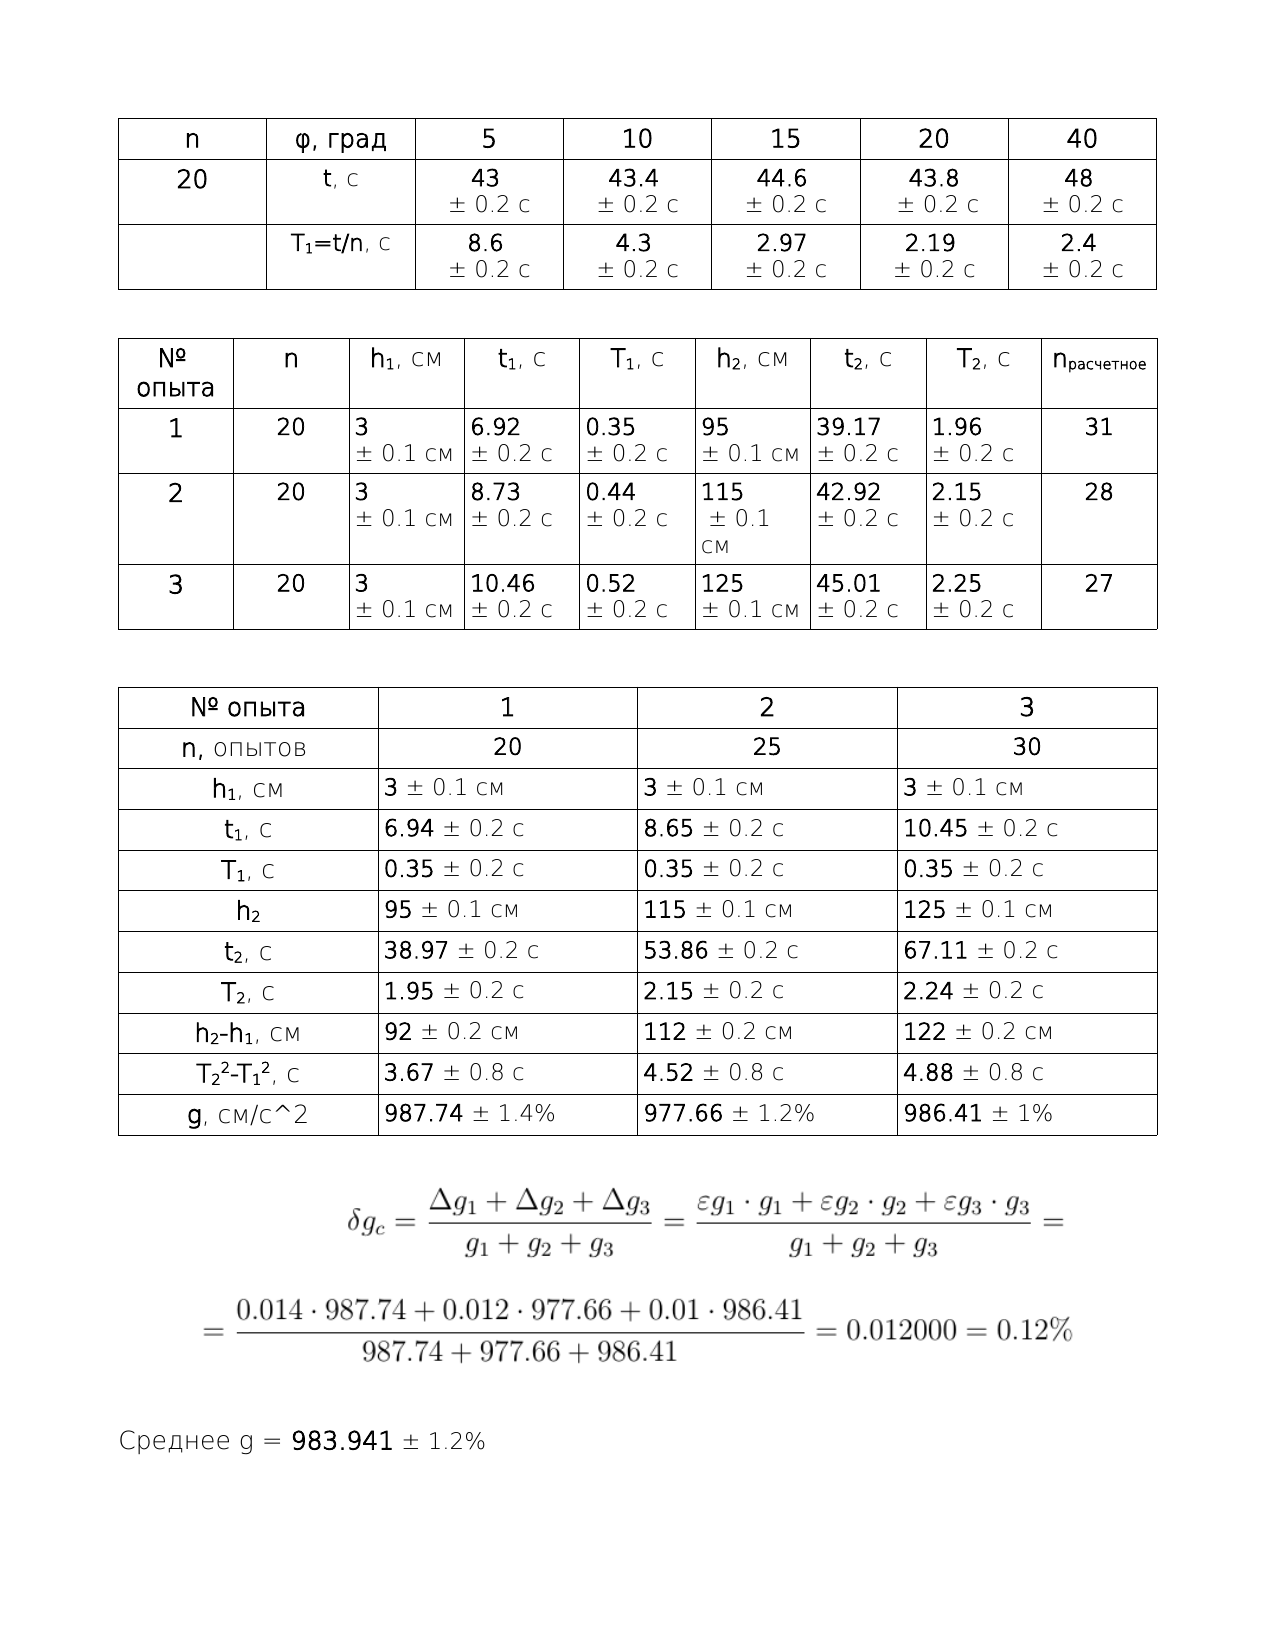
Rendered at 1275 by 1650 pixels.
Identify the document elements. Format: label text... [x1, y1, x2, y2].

table_cell t2, с [119, 932, 378, 972]
table_cell 10.45 ± 0.2 с [898, 810, 1157, 849]
table_cell 31 [1042, 409, 1157, 473]
table_cell 3 ± 0.1 см [350, 565, 464, 629]
table_cell 92 ± 0.2 см [379, 1014, 637, 1053]
table_cell 3 ± 0.1 см [350, 474, 464, 564]
table_cell 95 ± 0.1 см [696, 409, 810, 473]
picture [173, 1163, 1102, 1380]
table_cell 95 ± 0.1 см [379, 891, 637, 931]
table_cell [119, 225, 266, 289]
table_cell 0.35 ± 0.2 с [580, 409, 695, 473]
table_cell 125 ± 0.1 см [898, 891, 1157, 931]
table_cell 53.86 ± 0.2 с [638, 932, 897, 972]
table_cell 20 [234, 409, 349, 473]
table_cell 42.92 ± 0.2 с [811, 474, 926, 564]
text Среднее g = 983.941 ± 1.2% [118, 1426, 1157, 1455]
table_cell 20 [379, 729, 637, 768]
table_header n [119, 119, 266, 159]
table_cell 20 [234, 474, 349, 564]
table_cell 1.95 ± 0.2 с [379, 973, 637, 1012]
table_cell 43.8 ± 0.2 с [861, 160, 1008, 224]
table_cell 20 [234, 565, 349, 629]
table_header № опыта [119, 339, 233, 408]
table_header t2, с [811, 339, 926, 408]
table_cell 6.94 ± 0.2 с [379, 810, 637, 849]
table_header nрасчетное [1042, 339, 1157, 408]
table_header № опыта [119, 688, 378, 727]
table_cell 0.52 ± 0.2 с [580, 565, 695, 629]
table_cell 2.19 ± 0.2 с [861, 225, 1008, 289]
table_cell 8.73 ± 0.2 с [465, 474, 579, 564]
table_cell 45.01 ± 0.2 с [811, 565, 926, 629]
table_cell 27 [1042, 565, 1157, 629]
table_header T2, с [927, 339, 1041, 408]
table_cell 67.11 ± 0.2 с [898, 932, 1157, 972]
table_cell h1, см [119, 769, 378, 809]
table_header 10 [564, 119, 711, 159]
table_cell t, с [267, 160, 415, 224]
table_cell 2 [119, 474, 233, 564]
table_header n [234, 339, 349, 408]
table_cell 38.97 ± 0.2 с [379, 932, 637, 972]
table_header h1, см [350, 339, 464, 408]
table_cell 6.92 ± 0.2 с [465, 409, 579, 473]
table_cell 20 [119, 160, 266, 224]
table_header 3 [898, 688, 1157, 727]
table_cell 987.74 ± 1.4% [379, 1095, 637, 1135]
table_cell 4.3 ± 0.2 с [564, 225, 711, 289]
table_header 5 [416, 119, 563, 159]
table_cell 39.17 ± 0.2 с [811, 409, 926, 473]
table_cell 2.4 ± 0.2 с [1009, 225, 1156, 289]
table_cell 3 [119, 565, 233, 629]
table_header t1, с [465, 339, 579, 408]
table_cell 30 [898, 729, 1157, 768]
table_header 15 [712, 119, 860, 159]
table_cell 3 ± 0.1 см [638, 769, 897, 809]
table_cell 8.65 ± 0.2 с [638, 810, 897, 849]
table_header 2 [638, 688, 897, 727]
table_header T1, с [580, 339, 695, 408]
table_cell 112 ± 0.2 см [638, 1014, 897, 1053]
table_cell 0.44 ± 0.2 с [580, 474, 695, 564]
table_cell 2.15 ± 0.2 с [638, 973, 897, 1012]
table_cell 4.88 ± 0.8 с [898, 1054, 1157, 1094]
table_cell h2 [119, 891, 378, 931]
table_cell 986.41 ± 1% [898, 1095, 1157, 1135]
table_cell h2-h1, см [119, 1014, 378, 1053]
table_cell 3 ± 0.1 см [350, 409, 464, 473]
table_cell 1 [119, 409, 233, 473]
table_cell 122 ± 0.2 см [898, 1014, 1157, 1053]
table_cell 3 ± 0.1 см [898, 769, 1157, 809]
table_cell 115 ± 0.1 см [638, 891, 897, 931]
table_cell g, см/с^2 [119, 1095, 378, 1135]
table_cell 115 ± 0.1 см [696, 474, 810, 564]
table_cell 10.46 ± 0.2 с [465, 565, 579, 629]
table_cell 28 [1042, 474, 1157, 564]
table_cell T22-T12, с [119, 1054, 378, 1094]
table_cell 43 ± 0.2 с [416, 160, 563, 224]
table_cell 2.24 ± 0.2 с [898, 973, 1157, 1012]
table_cell 0.35 ± 0.2 с [379, 851, 637, 890]
table_cell 0.35 ± 0.2 с [898, 851, 1157, 890]
table_cell 2.25 ± 0.2 с [927, 565, 1041, 629]
table_cell 977.66 ± 1.2% [638, 1095, 897, 1135]
table_cell 25 [638, 729, 897, 768]
table_cell 1.96 ± 0.2 с [927, 409, 1041, 473]
table_cell T2, с [119, 973, 378, 1012]
table_cell t1, с [119, 810, 378, 849]
table_cell 0.35 ± 0.2 с [638, 851, 897, 890]
table_header 40 [1009, 119, 1156, 159]
table_cell 43.4 ± 0.2 с [564, 160, 711, 224]
table_header φ, град [267, 119, 415, 159]
table_cell T1, с [119, 851, 378, 890]
table_cell 8.6 ± 0.2 с [416, 225, 563, 289]
table_header 20 [861, 119, 1008, 159]
table_cell 125 ± 0.1 см [696, 565, 810, 629]
table_cell 3 ± 0.1 см [379, 769, 637, 809]
table_cell T1=t/n, с [267, 225, 415, 289]
table_cell 48 ± 0.2 с [1009, 160, 1156, 224]
table_header 1 [379, 688, 637, 727]
table_cell 2.15 ± 0.2 с [927, 474, 1041, 564]
table_header h2, см [696, 339, 810, 408]
table_cell n, опытов [119, 729, 378, 768]
table_cell 2.97 ± 0.2 с [712, 225, 860, 289]
table_cell 3.67 ± 0.8 с [379, 1054, 637, 1094]
table_cell 44.6 ± 0.2 с [712, 160, 860, 224]
table_cell 4.52 ± 0.8 с [638, 1054, 897, 1094]
